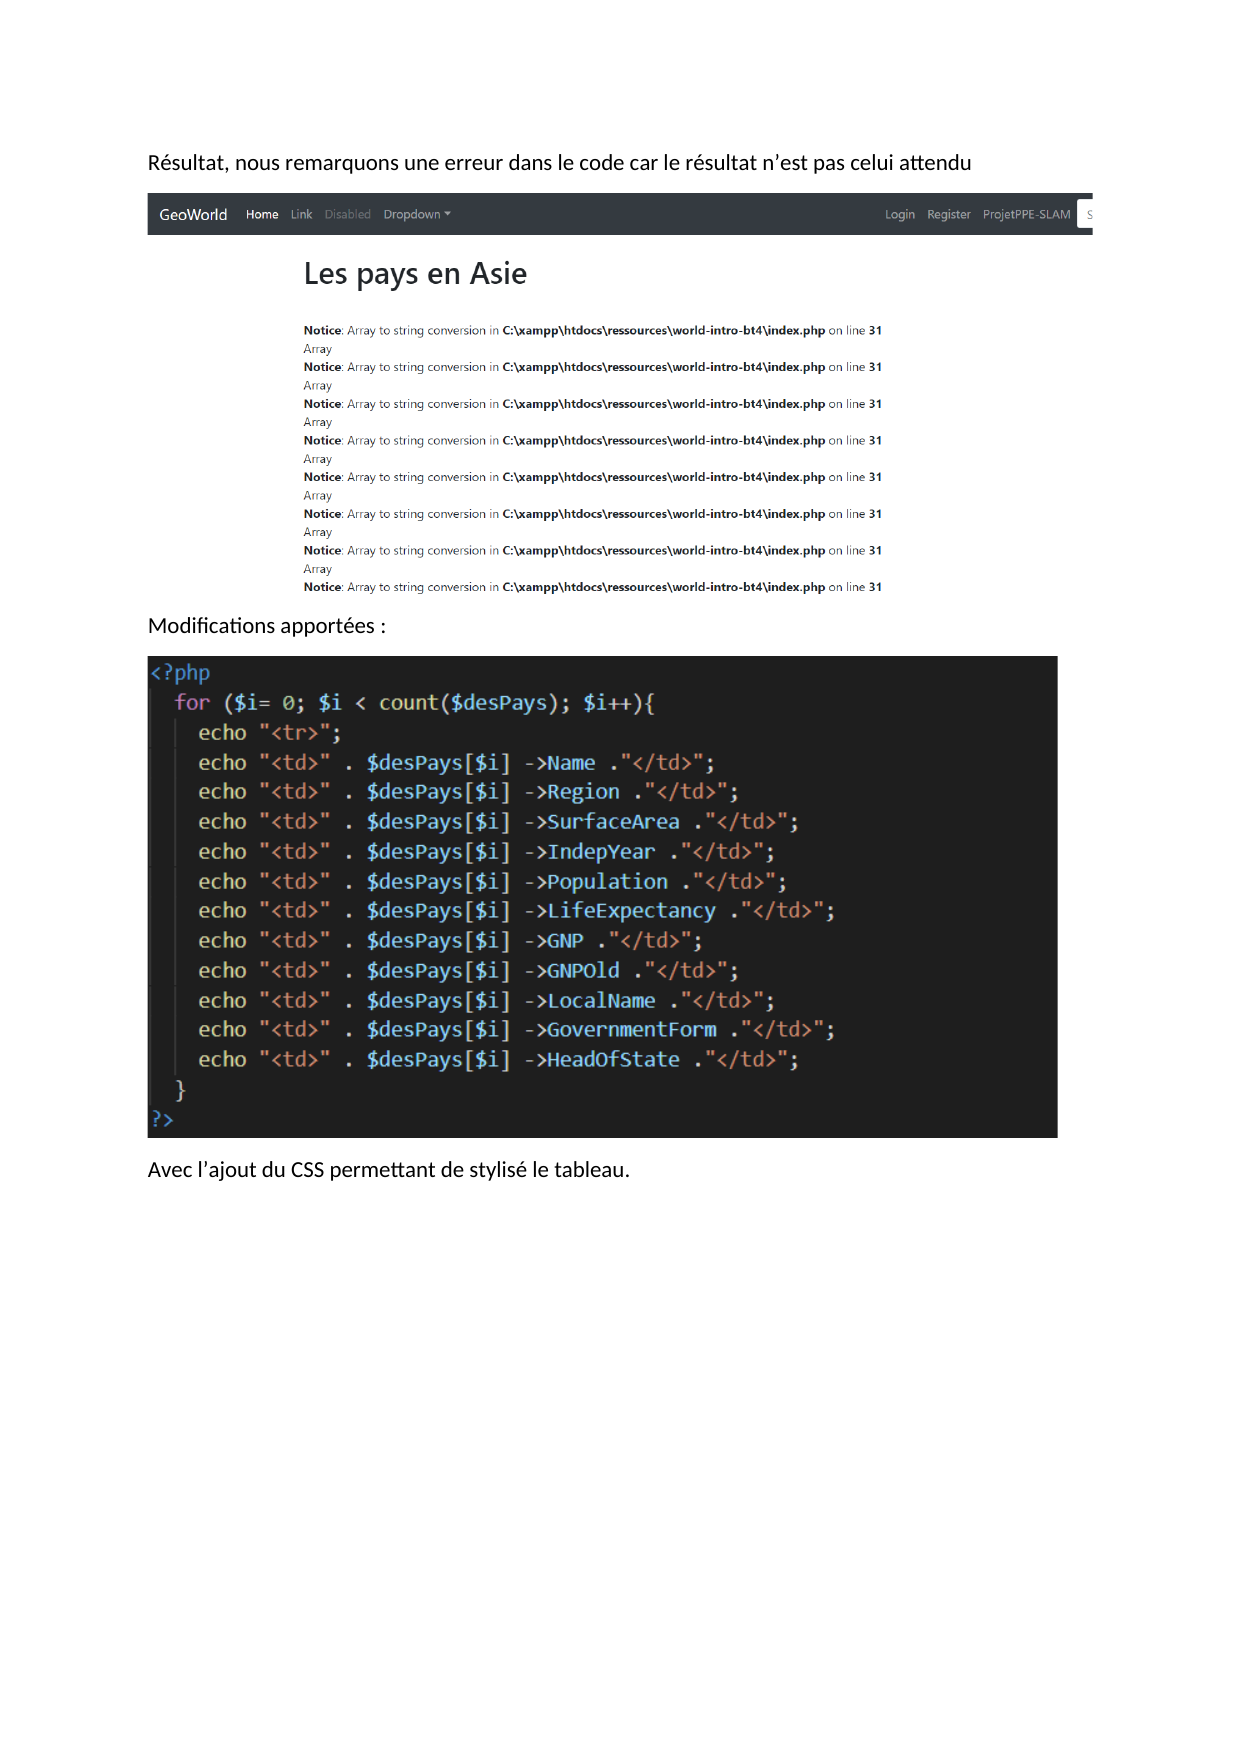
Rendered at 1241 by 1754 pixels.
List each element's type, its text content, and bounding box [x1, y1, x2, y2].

text Avec l’ajout du CSS permettant de stylisé le tableau. [148, 1156, 1093, 1184]
text Résultat, nous remarquons une erreur dans le code car le résultat n’est pas celui attendu [148, 148, 1093, 176]
text Modifications apportées : [148, 611, 1093, 639]
